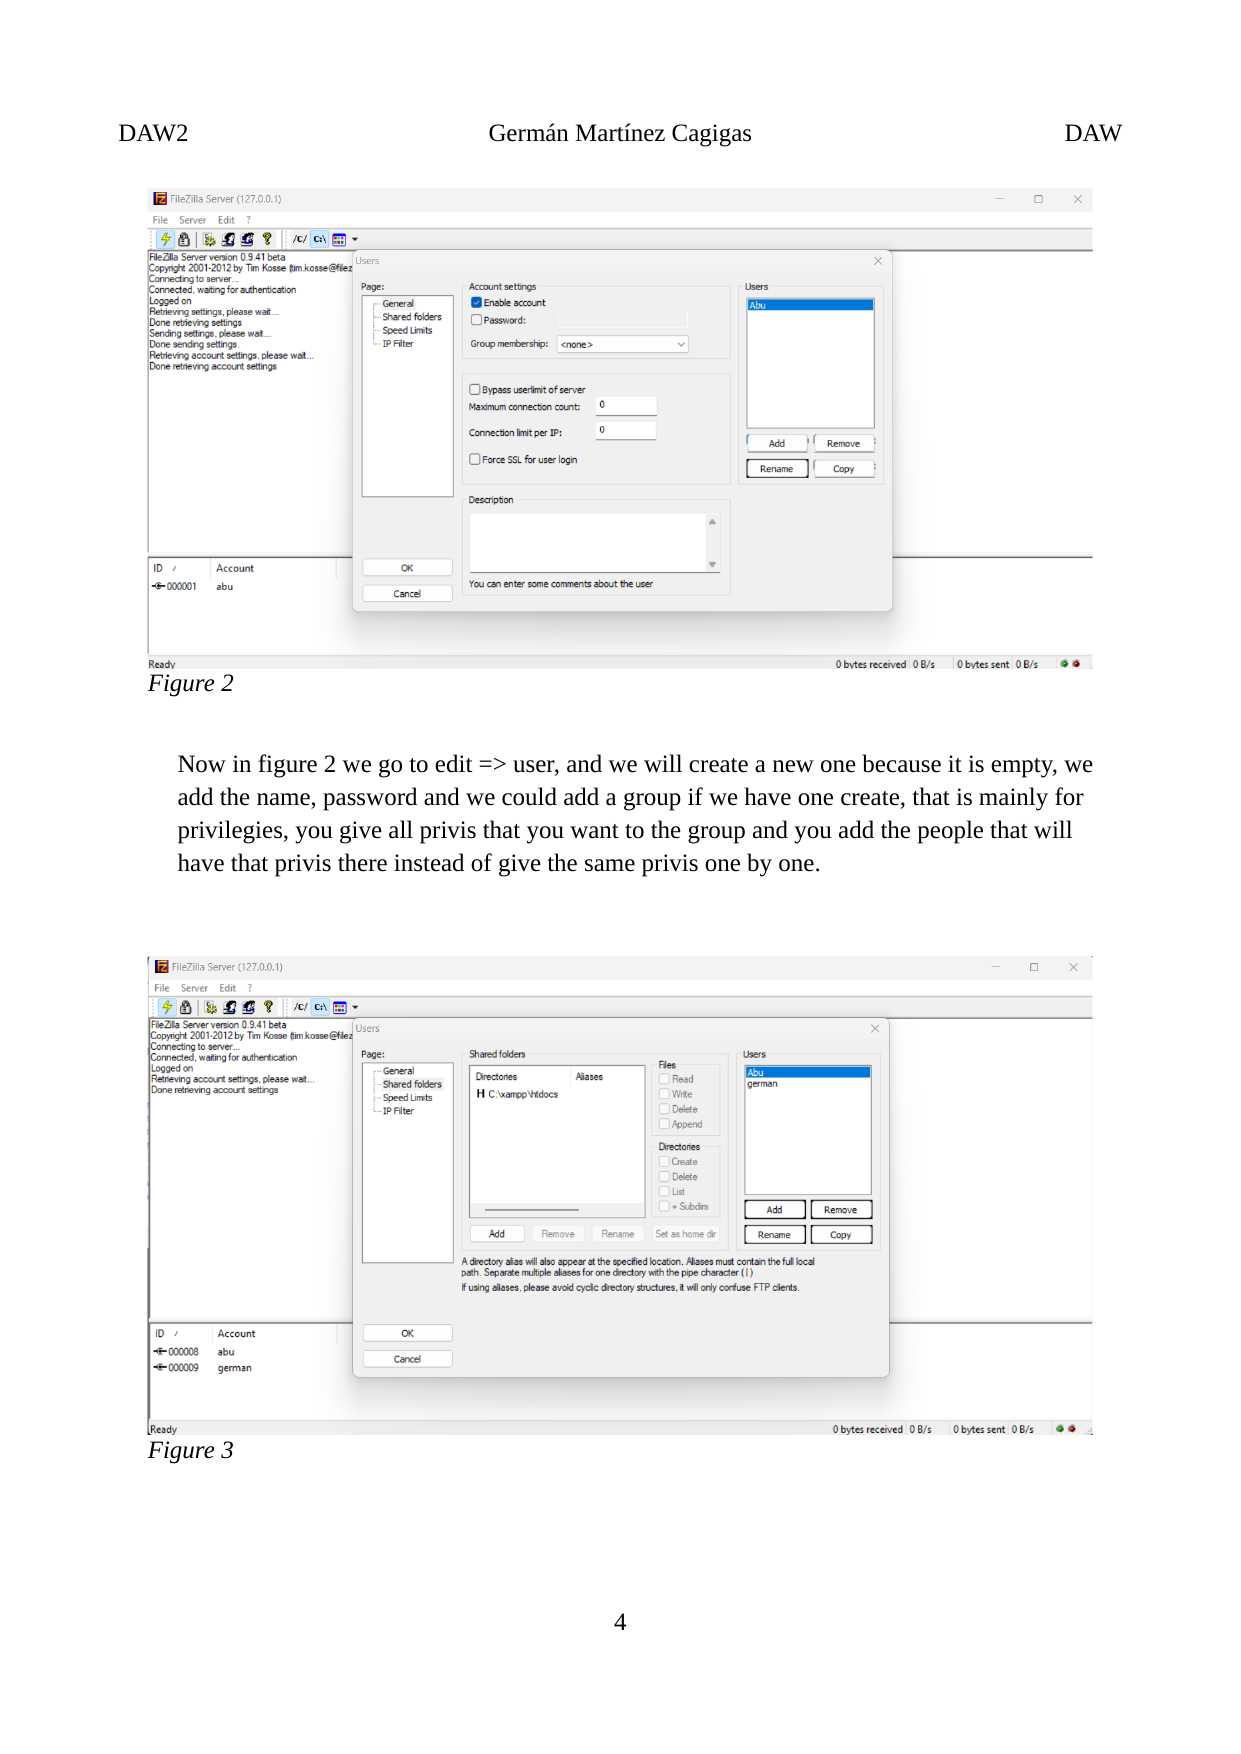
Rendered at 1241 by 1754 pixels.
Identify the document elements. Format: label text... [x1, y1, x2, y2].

picture [147, 188, 1093, 669]
text Now in figure 2 we go to edit => user, and we will create a new one because it is empty, we add the name, password and we could add a group if we have one create, that is mainly for privilegies, you give all privis that you want to the group and you add the people that will have that privis there instead of give the same privis one by one. [177, 749, 1122, 877]
text Figure 3 [148, 1435, 1093, 1464]
picture [147, 956, 1093, 1435]
text Figure 2 [148, 669, 1093, 697]
